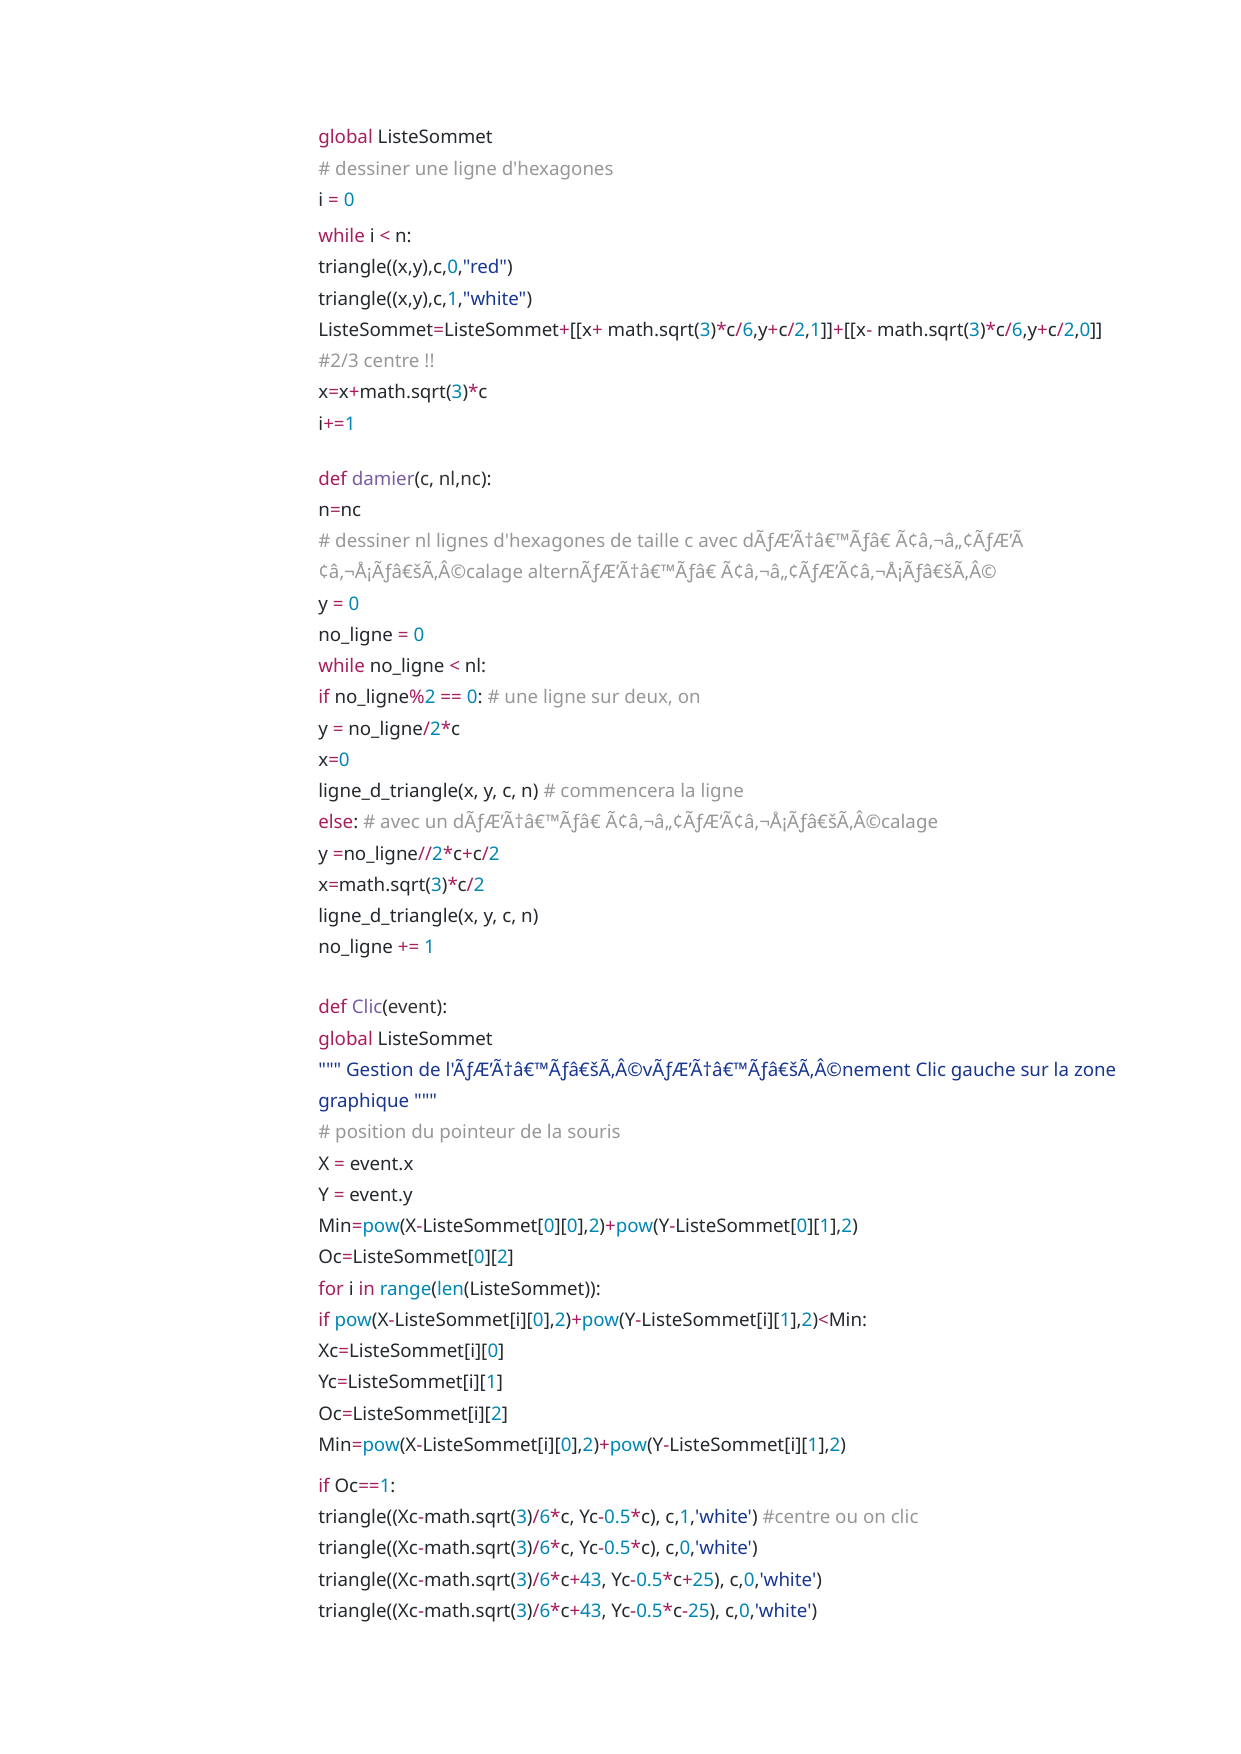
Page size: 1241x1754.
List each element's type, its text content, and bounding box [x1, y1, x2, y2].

table_cell [118, 1019, 318, 1051]
table_cell [318, 440, 1122, 445]
table_cell [118, 1113, 318, 1144]
table_cell no_ligne = 0 [318, 616, 1122, 647]
table_cell [318, 1462, 1122, 1466]
table_cell [118, 983, 318, 988]
table_cell [118, 803, 318, 834]
table_cell if Oc==1: [318, 1466, 1122, 1498]
table_cell triangle((Xc-math.sqrt(3)/6*c, Yc-0.5*c), c,0,'white') [318, 1529, 1122, 1560]
table_cell [118, 709, 318, 741]
table_cell [318, 959, 1122, 964]
table_cell [118, 435, 318, 440]
table_cell triangle((Xc-math.sqrt(3)/6*c, Yc-0.5*c), c,1,'white') #centre ou on clic [318, 1498, 1122, 1529]
table_cell triangle((Xc-math.sqrt(3)/6*c+43, Yc-0.5*c-25), c,0,'white') [318, 1591, 1122, 1623]
table_cell [118, 1207, 318, 1238]
table_cell # position du pointeur de la souris [318, 1113, 1122, 1144]
table_cell [318, 983, 1122, 988]
table_cell [318, 1457, 1122, 1462]
table_cell triangle((x,y),c,0,"red") [318, 248, 1122, 279]
table_cell while no_ligne < nl: [318, 647, 1122, 678]
table_cell global ListeSommet [318, 1019, 1122, 1051]
table_cell [118, 969, 318, 974]
table_cell [118, 616, 318, 647]
table_cell [118, 212, 318, 217]
table_cell triangle((Xc-math.sqrt(3)/6*c+43, Yc-0.5*c+25), c,0,'white') [318, 1560, 1122, 1591]
table_cell [118, 217, 318, 248]
table_cell [118, 647, 318, 678]
table_cell [118, 1238, 318, 1269]
table_cell [118, 279, 318, 310]
table_cell [318, 435, 1122, 440]
table_cell Yc=ListeSommet[i][1] [318, 1363, 1122, 1394]
table_cell global ListeSommet [318, 118, 1122, 149]
table_cell [118, 1301, 318, 1332]
table_cell [118, 988, 318, 1019]
table_cell [118, 118, 318, 149]
table_cell [118, 1529, 318, 1560]
table_cell [118, 928, 318, 959]
table_cell """ Gestion de l'ÃƒÆ’Ã†â€™Ãƒâ€šÃ‚Â©vÃƒÆ’Ã†â€™Ãƒâ€šÃ‚Â©nement Clic gauche sur la zone graphique """ [318, 1051, 1122, 1113]
table_cell [118, 373, 318, 404]
table_cell [118, 1426, 318, 1457]
table_cell [118, 1591, 318, 1623]
table_cell Min=pow(X-ListeSommet[0][0],2)+pow(Y-ListeSommet[0][1],2) [318, 1207, 1122, 1238]
table_cell [118, 522, 318, 584]
table_cell y =no_ligne//2*c+c/2 [318, 834, 1122, 866]
table_cell [118, 455, 318, 459]
table_cell for i in range(len(ListeSommet)): [318, 1269, 1122, 1301]
table_cell def Clic(event): [318, 988, 1122, 1019]
table_cell Oc=ListeSommet[0][2] [318, 1238, 1122, 1269]
table_cell [318, 974, 1122, 978]
table_cell else: # avec un dÃƒÆ’Ã†â€™Ãƒâ€ Ã¢â‚¬â„¢ÃƒÆ’Ã¢â‚¬Å¡Ãƒâ€šÃ‚Â©calage [318, 803, 1122, 834]
table_cell ligne_d_triangle(x, y, c, n) [318, 897, 1122, 928]
table_cell y = 0 [318, 584, 1122, 616]
table_cell [118, 248, 318, 279]
table_cell [118, 678, 318, 709]
table_cell # dessiner nl lignes d'hexagones de taille c avec dÃƒÆ’Ã†â€™Ãƒâ€ Ã¢â‚¬â„¢ÃƒÆ’Ã¢â‚¬Å¡Ãƒâ€šÃ‚Â©calage alternÃƒÆ’Ã†â€™Ãƒâ€ Ã¢â‚¬â„¢ÃƒÆ’Ã¢â‚¬Å¡Ãƒâ€šÃ‚Â© [318, 522, 1122, 584]
table_cell [118, 1176, 318, 1207]
table_cell [118, 1051, 318, 1113]
table_cell [118, 1394, 318, 1426]
table_cell ligne_d_triangle(x, y, c, n) # commencera la ligne [318, 772, 1122, 803]
table_cell [118, 1457, 318, 1462]
table_cell [118, 834, 318, 866]
table_cell [318, 455, 1122, 459]
table_cell [118, 404, 318, 435]
table_cell [118, 584, 318, 616]
table_cell [118, 1462, 318, 1466]
table_cell def damier(c, nl,nc): [318, 459, 1122, 491]
table_cell n=nc [318, 491, 1122, 522]
table_cell [118, 959, 318, 964]
table_cell [118, 866, 318, 897]
table_cell triangle((x,y),c,1,"white") [318, 279, 1122, 310]
table_cell ListeSommet=ListeSommet+[[x+ math.sqrt(3)*c/6,y+c/2,1]]+[[x- math.sqrt(3)*c/6,y+c/2,0]] #2/3 centre !! [318, 310, 1122, 373]
table_cell [118, 772, 318, 803]
table_cell [118, 445, 318, 450]
table_cell x=math.sqrt(3)*c/2 [318, 866, 1122, 897]
table_cell [118, 459, 318, 491]
table_cell x=0 [318, 741, 1122, 772]
table_cell X = event.x [318, 1144, 1122, 1176]
table_cell [318, 979, 1122, 983]
table_cell [318, 212, 1122, 217]
table_cell [318, 450, 1122, 454]
table_cell if pow(X-ListeSommet[i][0],2)+pow(Y-ListeSommet[i][1],2)<Min: [318, 1301, 1122, 1332]
table_cell [118, 1269, 318, 1301]
table_cell Min=pow(X-ListeSommet[i][0],2)+pow(Y-ListeSommet[i][1],2) [318, 1426, 1122, 1457]
table_cell [118, 1144, 318, 1176]
table_cell Oc=ListeSommet[i][2] [318, 1394, 1122, 1426]
table_cell [118, 979, 318, 983]
table_cell [118, 149, 318, 181]
table_cell Y = event.y [318, 1176, 1122, 1207]
table_cell [118, 440, 318, 445]
table_cell no_ligne += 1 [318, 928, 1122, 959]
table_cell y = no_ligne/2*c [318, 709, 1122, 741]
table_cell Xc=ListeSommet[i][0] [318, 1332, 1122, 1363]
table_cell [118, 310, 318, 373]
table_cell [118, 1332, 318, 1363]
table_cell while i < n: [318, 217, 1122, 248]
table_cell [118, 181, 318, 212]
table_cell [118, 1363, 318, 1394]
table_cell i = 0 [318, 181, 1122, 212]
table_cell [318, 964, 1122, 969]
table_cell [118, 964, 318, 969]
table_cell [118, 1560, 318, 1591]
table_cell i+=1 [318, 404, 1122, 435]
table_cell [118, 974, 318, 978]
table_cell [318, 445, 1122, 450]
table_cell [118, 491, 318, 522]
table_cell # dessiner une ligne d'hexagones [318, 149, 1122, 181]
table_cell [118, 1498, 318, 1529]
table_cell if no_ligne%2 == 0: # une ligne sur deux, on [318, 678, 1122, 709]
table_cell [118, 450, 318, 454]
table_cell x=x+math.sqrt(3)*c [318, 373, 1122, 404]
table_cell [118, 897, 318, 928]
table_cell [318, 969, 1122, 974]
table_cell [118, 1466, 318, 1498]
table_cell [118, 741, 318, 772]
